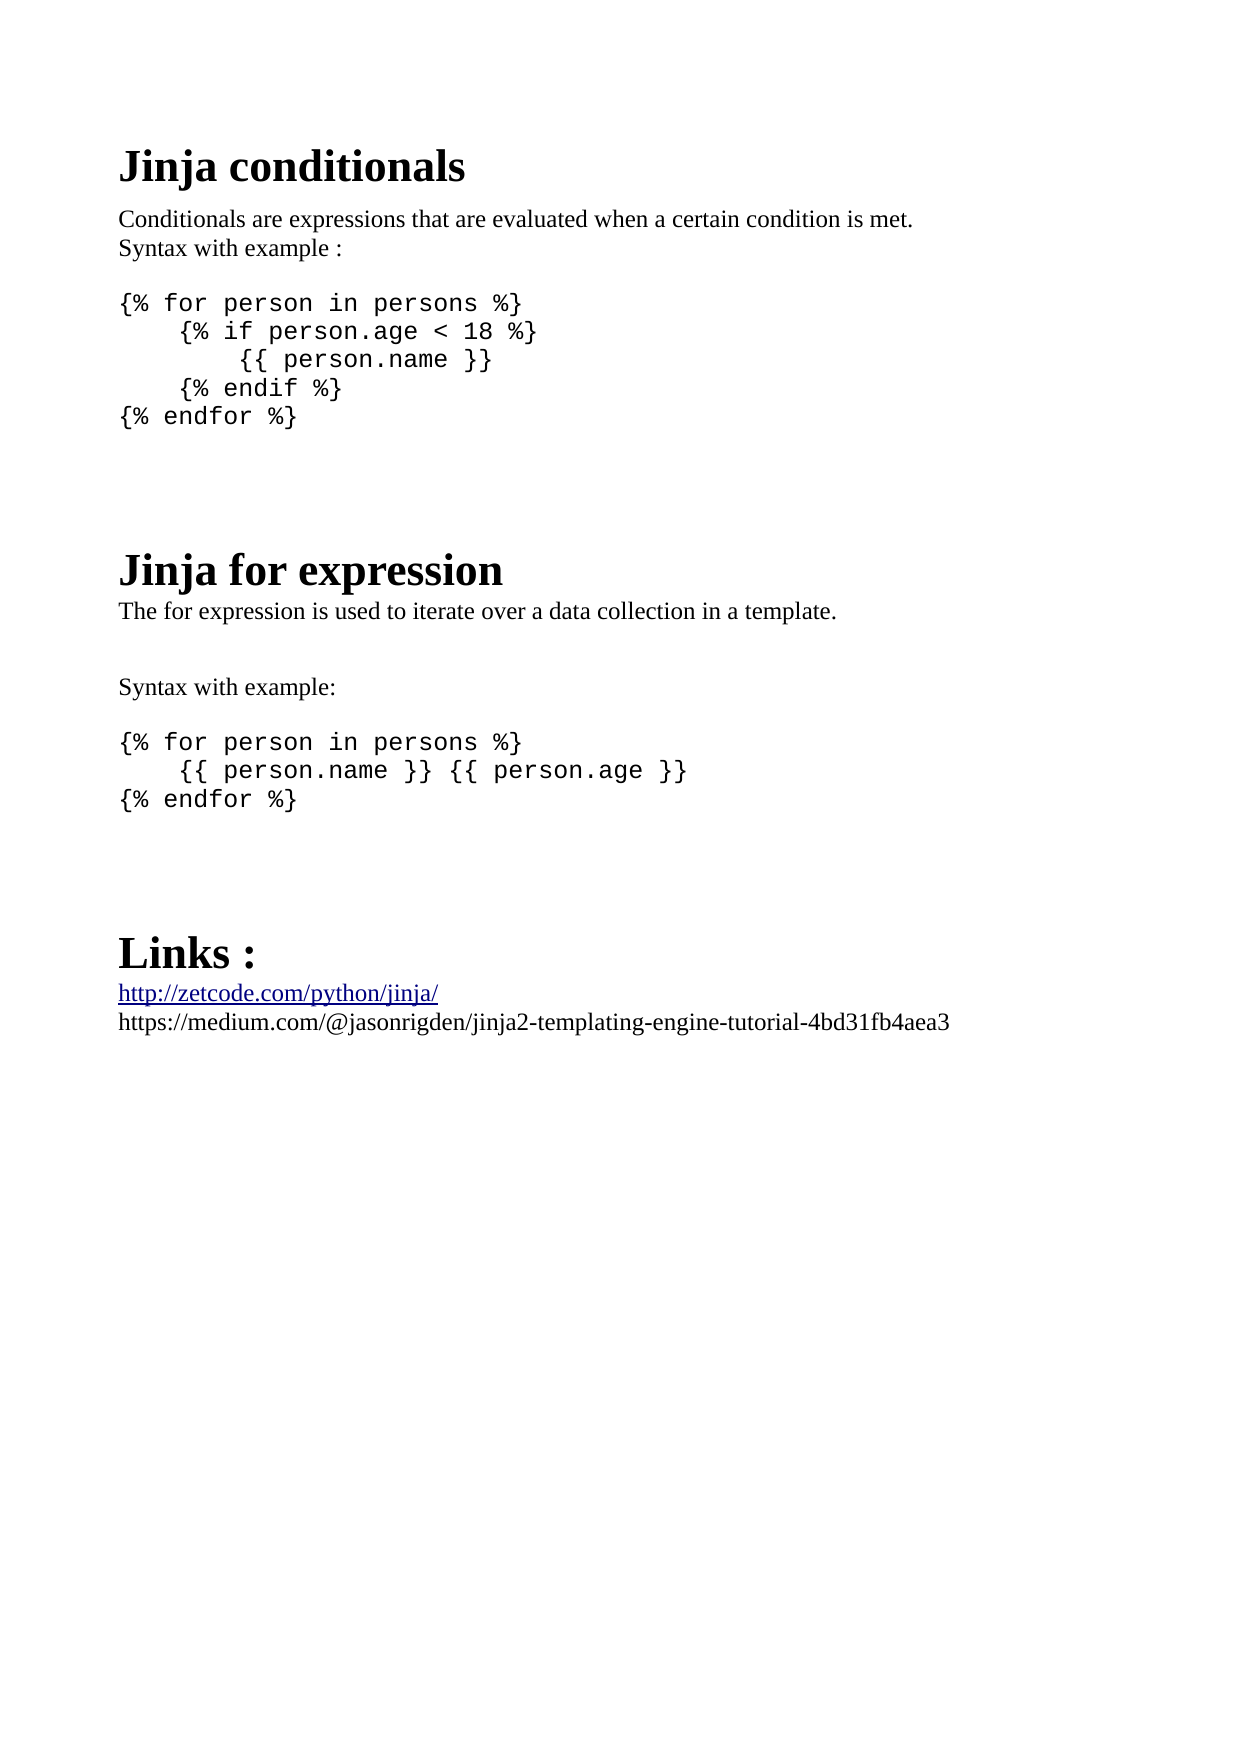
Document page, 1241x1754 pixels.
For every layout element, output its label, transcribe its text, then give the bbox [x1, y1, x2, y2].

text Jinja for expression [118, 543, 1122, 596]
text Conditionals are expressions that are evaluated when a certain condition is met. [118, 204, 1122, 233]
text Links : [118, 926, 1122, 978]
text {{ person.name }} {{ person.age }} [118, 758, 1122, 786]
text {% for person in persons %} [118, 729, 1122, 758]
text {{ person.name }} [118, 347, 1122, 375]
text The for expression is used to iterate over a data collection in a template. [118, 596, 1122, 624]
text {% endif %} [118, 375, 1122, 404]
text {% endfor %} [118, 404, 1122, 432]
text {% for person in persons %} [118, 290, 1122, 319]
text Syntax with example: [118, 672, 1122, 701]
text http://zetcode.com/python/jinja/ [118, 978, 1122, 1007]
text Syntax with example : [118, 233, 1122, 262]
text {% endfor %} [118, 786, 1122, 814]
subtitle Jinja conditionals [118, 139, 1122, 192]
text https://medium.com/@jasonrigden/jinja2-templating-engine-tutorial-4bd31fb4aea3 [118, 1007, 1122, 1036]
text {% if person.age < 18 %} [118, 319, 1122, 347]
